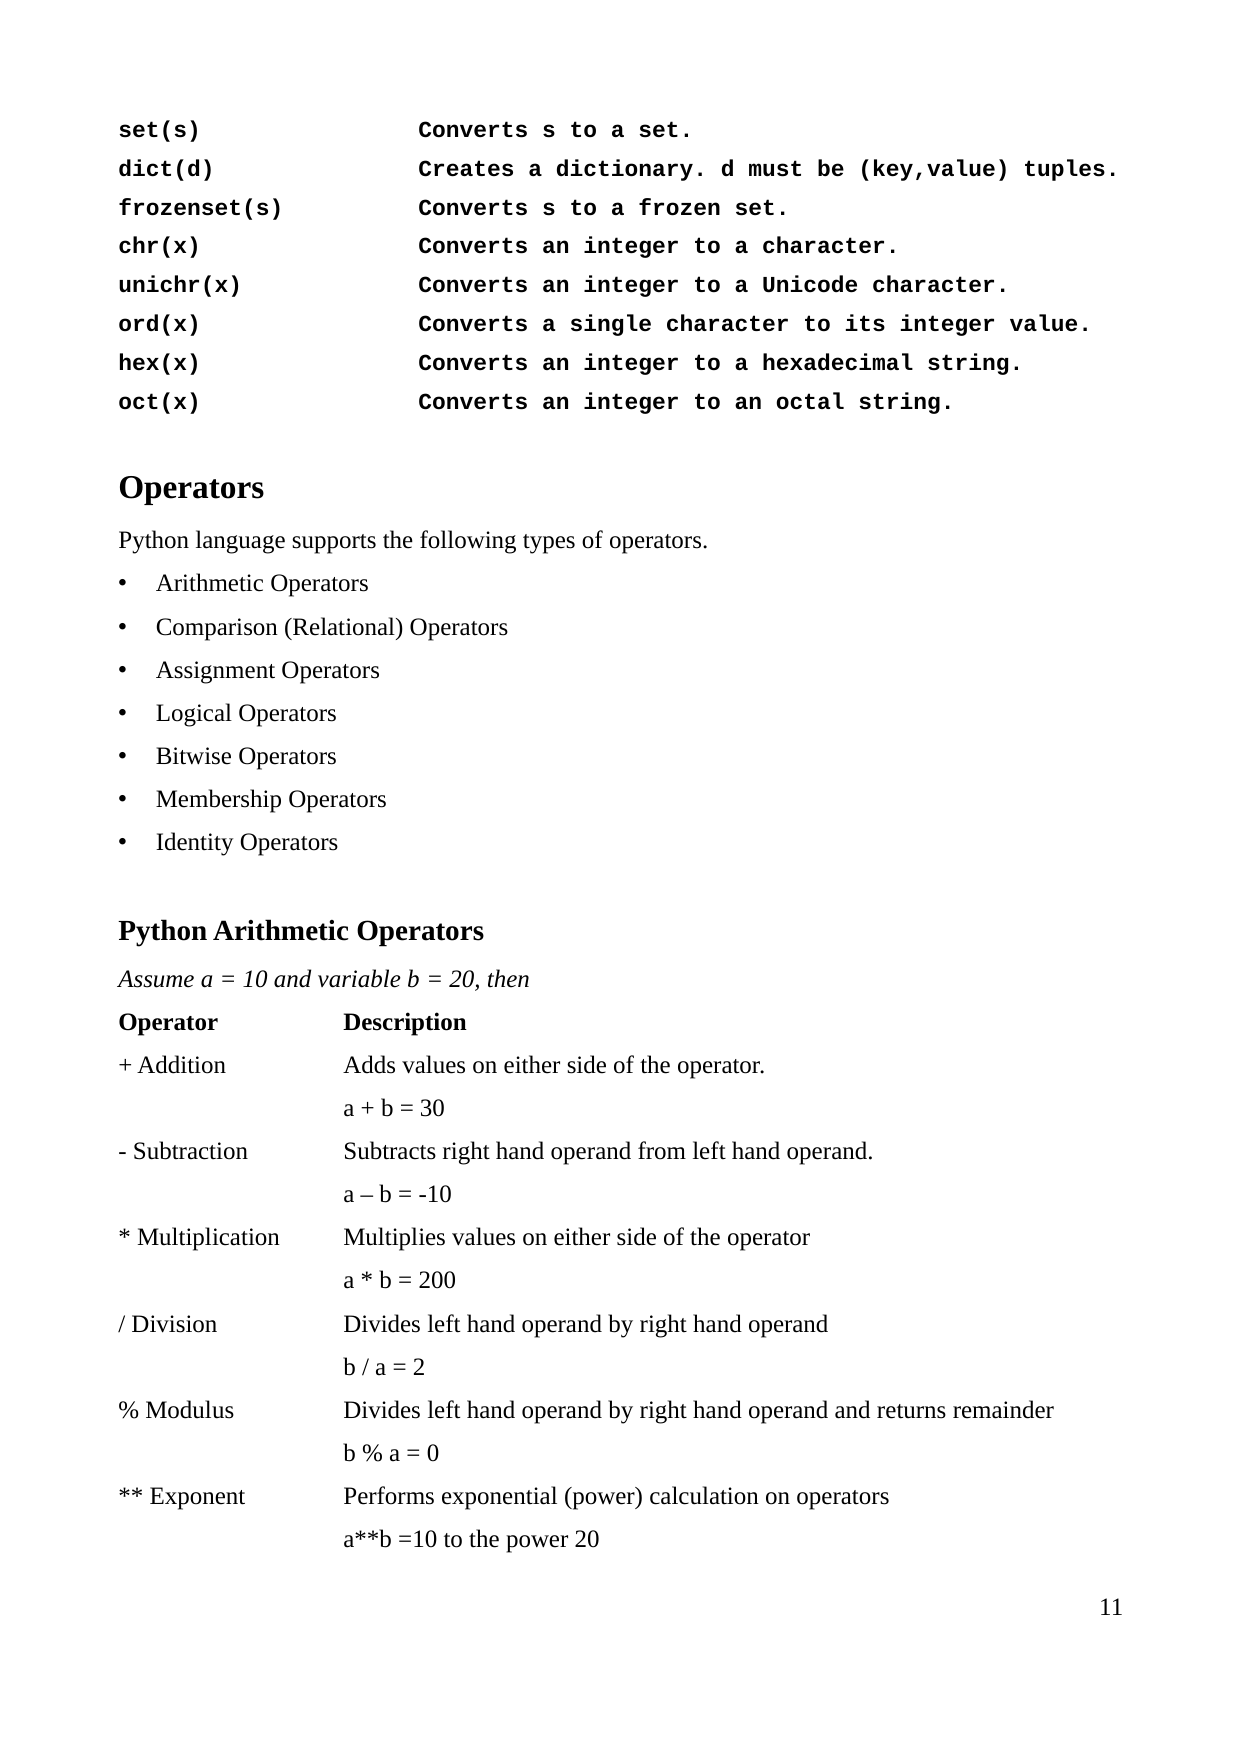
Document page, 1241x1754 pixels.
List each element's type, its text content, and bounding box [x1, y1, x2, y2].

text oct(x) Converts an integer to an octal string. [118, 390, 1123, 416]
text set(s) Converts s to a set. [118, 118, 1123, 144]
text - Subtraction Subtracts right hand operand from left hand operand. [118, 1136, 1123, 1165]
text frozenset(s) Converts s to a frozen set. [118, 196, 1123, 222]
text dict(d) Creates a dictionary. d must be (key,value) tuples. [118, 157, 1123, 183]
list Membership Operators [118, 784, 1123, 813]
subtitle Python Arithmetic Operators [118, 913, 1123, 947]
list Logical Operators [118, 698, 1123, 727]
list Comparison (Relational) Operators [118, 612, 1123, 640]
text b / a = 2 [118, 1352, 1123, 1381]
text hex(x) Converts an integer to a hexadecimal string. [118, 351, 1123, 377]
text a – b = -10 [118, 1179, 1123, 1208]
text unichr(x) Converts an integer to a Unicode character. [118, 273, 1123, 299]
list Arithmetic Operators [118, 568, 1123, 597]
text Python language supports the following types of operators. [118, 525, 1123, 554]
list Identity Operators [118, 827, 1123, 856]
text / Division Divides left hand operand by right hand operand [118, 1309, 1123, 1337]
text a * b = 200 [118, 1266, 1123, 1294]
list Bitwise Operators [118, 741, 1123, 770]
text Operator Description [118, 1007, 1123, 1036]
text Assume a = 10 and variable b = 20, then [118, 964, 1123, 992]
subtitle Operators [118, 468, 1123, 506]
text a + b = 30 [118, 1093, 1123, 1122]
text % Modulus Divides left hand operand by right hand operand and returns remainder [118, 1395, 1123, 1424]
list Assignment Operators [118, 655, 1123, 683]
text * Multiplication Multiplies values on either side of the operator [118, 1222, 1123, 1251]
text ** Exponent Performs exponential (power) calculation on operators [118, 1481, 1123, 1510]
text a**b =10 to the power 20 [118, 1524, 1123, 1553]
text + Addition Adds values on either side of the operator. [118, 1050, 1123, 1079]
text chr(x) Converts an integer to a character. [118, 235, 1123, 261]
text ord(x) Converts a single character to its integer value. [118, 312, 1123, 338]
text b % a = 0 [118, 1438, 1123, 1467]
